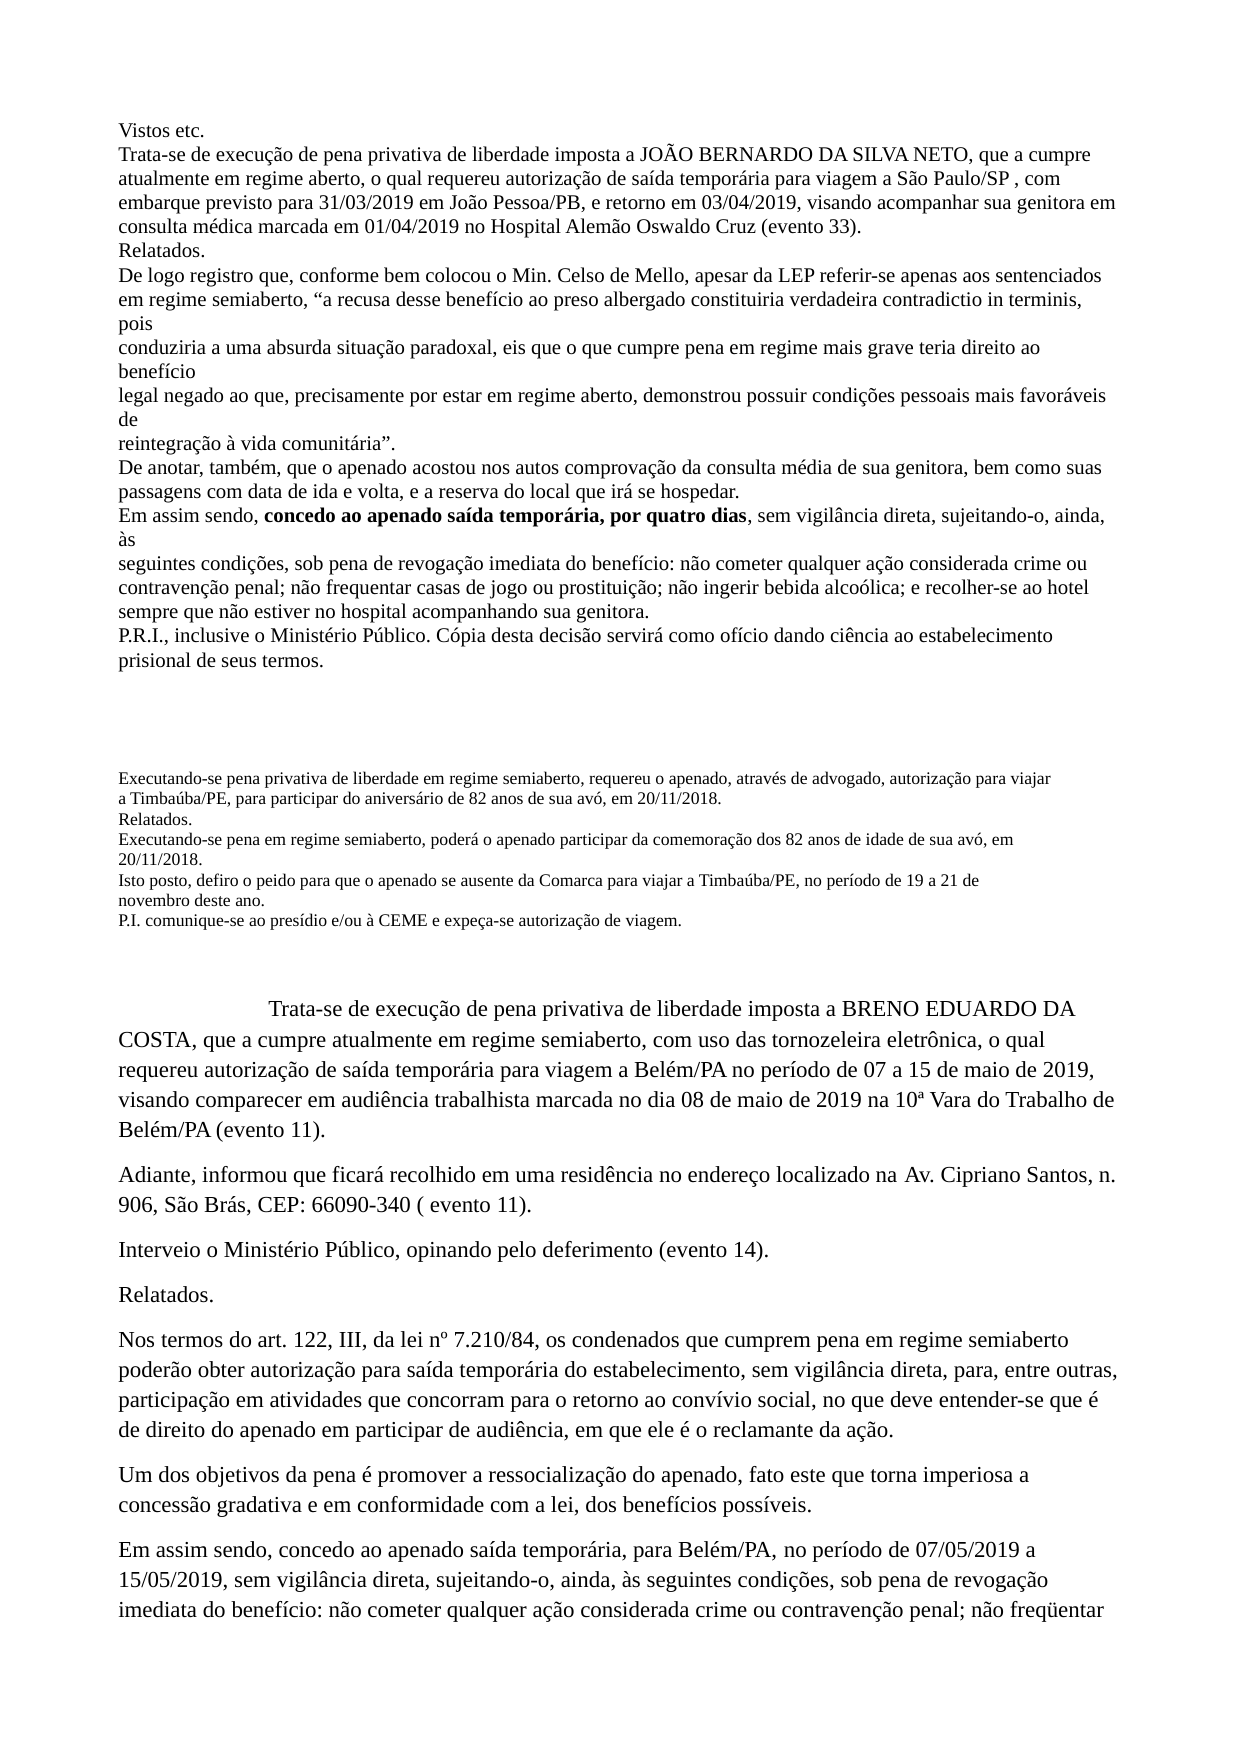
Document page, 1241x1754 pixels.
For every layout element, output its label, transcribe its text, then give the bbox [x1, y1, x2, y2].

text Em assim sendo, concedo ao apenado saída temporária, para Belém/PA, no período de 07/05/2019 a 15/05/2019, sem vigilância direta, sujeitando-o, ainda, às seguintes condições, sob pena de revogação imediata do benefício: não cometer qualquer ação considerada crime ou contravenção penal; não freqüentar [118, 1536, 1122, 1623]
text Relatados. [118, 1281, 1122, 1307]
text Trata-se de execução de pena privativa de liberdade imposta a JOÃO BERNARDO DA SILVA NETO, que a cumpre [118, 142, 1122, 166]
text Isto posto, defiro o peido para que o apenado se ausente da Comarca para viajar a Timbaúba/PE, no período de 19 a 21 de [118, 869, 1122, 890]
text Executando-se pena em regime semiaberto, poderá o apenado participar da comemoração dos 82 anos de idade de sua avó, em [118, 829, 1122, 849]
text De anotar, também, que o apenado acostou nos autos comprovação da consulta média de sua genitora, bem como suas [118, 455, 1122, 479]
text conduziria a uma absurda situação paradoxal, eis que o que cumpre pena em regime mais grave teria direito ao benefício [118, 335, 1122, 383]
text Nos termos do art. 122, III, da lei nº 7.210/84, os condenados que cumprem pena em regime semiaberto poderão obter autorização para saída temporária do estabelecimento, sem vigilância direta, para, entre outras, participação em atividades que concorram para o retorno ao convívio social, no que deve entender-se que é de direito do apenado em participar de audiência, em que ele é o reclamante da ação. [118, 1326, 1122, 1443]
text consulta médica marcada em 01/04/2019 no Hospital Alemão Oswaldo Cruz (evento 33). [118, 214, 1122, 238]
text legal negado ao que, precisamente por estar em regime aberto, demonstrou possuir condições pessoais mais favoráveis de [118, 383, 1122, 431]
text Vistos etc. [118, 118, 1122, 142]
text seguintes condições, sob pena de revogação imediata do benefício: não cometer qualquer ação considerada crime ou [118, 551, 1122, 575]
text prisional de seus termos. [118, 647, 1122, 672]
text embarque previsto para 31/03/2019 em João Pessoa/PB, e retorno em 03/04/2019, visando acompanhar sua genitora em [118, 190, 1122, 214]
text Em assim sendo, concedo ao apenado saída temporária, por quatro dias, sem vigilância direta, sujeitando-o, ainda, às [118, 503, 1122, 551]
text Interveio o Ministério Público, opinando pelo deferimento (evento 14). [118, 1236, 1122, 1262]
text Relatados. [118, 808, 1122, 829]
text atualmente em regime aberto, o qual requereu autorização de saída temporária para viagem a São Paulo/SP , com [118, 166, 1122, 190]
text a Timbaúba/PE, para participar do aniversário de 82 anos de sua avó, em 20/11/2018. [118, 788, 1122, 808]
text 20/11/2018. [118, 849, 1122, 869]
text De logo registro que, conforme bem colocou o Min. Celso de Mello, apesar da LEP referir-se apenas aos sentenciados [118, 262, 1122, 287]
text contravenção penal; não frequentar casas de jogo ou prostituição; não ingerir bebida alcoólica; e recolher-se ao hotel [118, 575, 1122, 599]
text Relatados. [118, 238, 1122, 262]
text P.R.I., inclusive o Ministério Público. Cópia desta decisão servirá como ofício dando ciência ao estabelecimento [118, 623, 1122, 647]
text sempre que não estiver no hospital acompanhando sua genitora. [118, 599, 1122, 623]
text P.I. comunique-se ao presídio e/ou à CEME e expeça-se autorização de viagem. [118, 910, 1122, 930]
text Trata-se de execução de pena privativa de liberdade imposta a BRENO EDUARDO DA COSTA, que a cumpre atualmente em regime semiaberto, com uso das tornozeleira eletrônica, o qual requereu autorização de saída temporária para viagem a Belém/PA no período de 07 a 15 de maio de 2019, visando comparecer em audiência trabalhista marcada no dia 08 de maio de 2019 na 10ª Vara do Trabalho de Belém/PA (evento 11). [118, 995, 1122, 1143]
text passagens com data de ida e volta, e a reserva do local que irá se hospedar. [118, 479, 1122, 503]
text reintegração à vida comunitária”. [118, 431, 1122, 455]
text Adiante, informou que ficará recolhido em uma residência no endereço localizado na Av. Cipriano Santos, n. 906, São Brás, CEP: 66090-340 ( evento 11). [118, 1161, 1122, 1218]
text novembro deste ano. [118, 890, 1122, 910]
text em regime semiaberto, “a recusa desse benefício ao preso albergado constituiria verdadeira contradictio in terminis, pois [118, 287, 1122, 335]
text Executando-se pena privativa de liberdade em regime semiaberto, requereu o apenado, através de advogado, autorização para viajar [118, 768, 1122, 788]
text Um dos objetivos da pena é promover a ressocialização do apenado, fato este que torna imperiosa a concessão gradativa e em conformidade com a lei, dos benefícios possíveis. [118, 1461, 1122, 1518]
